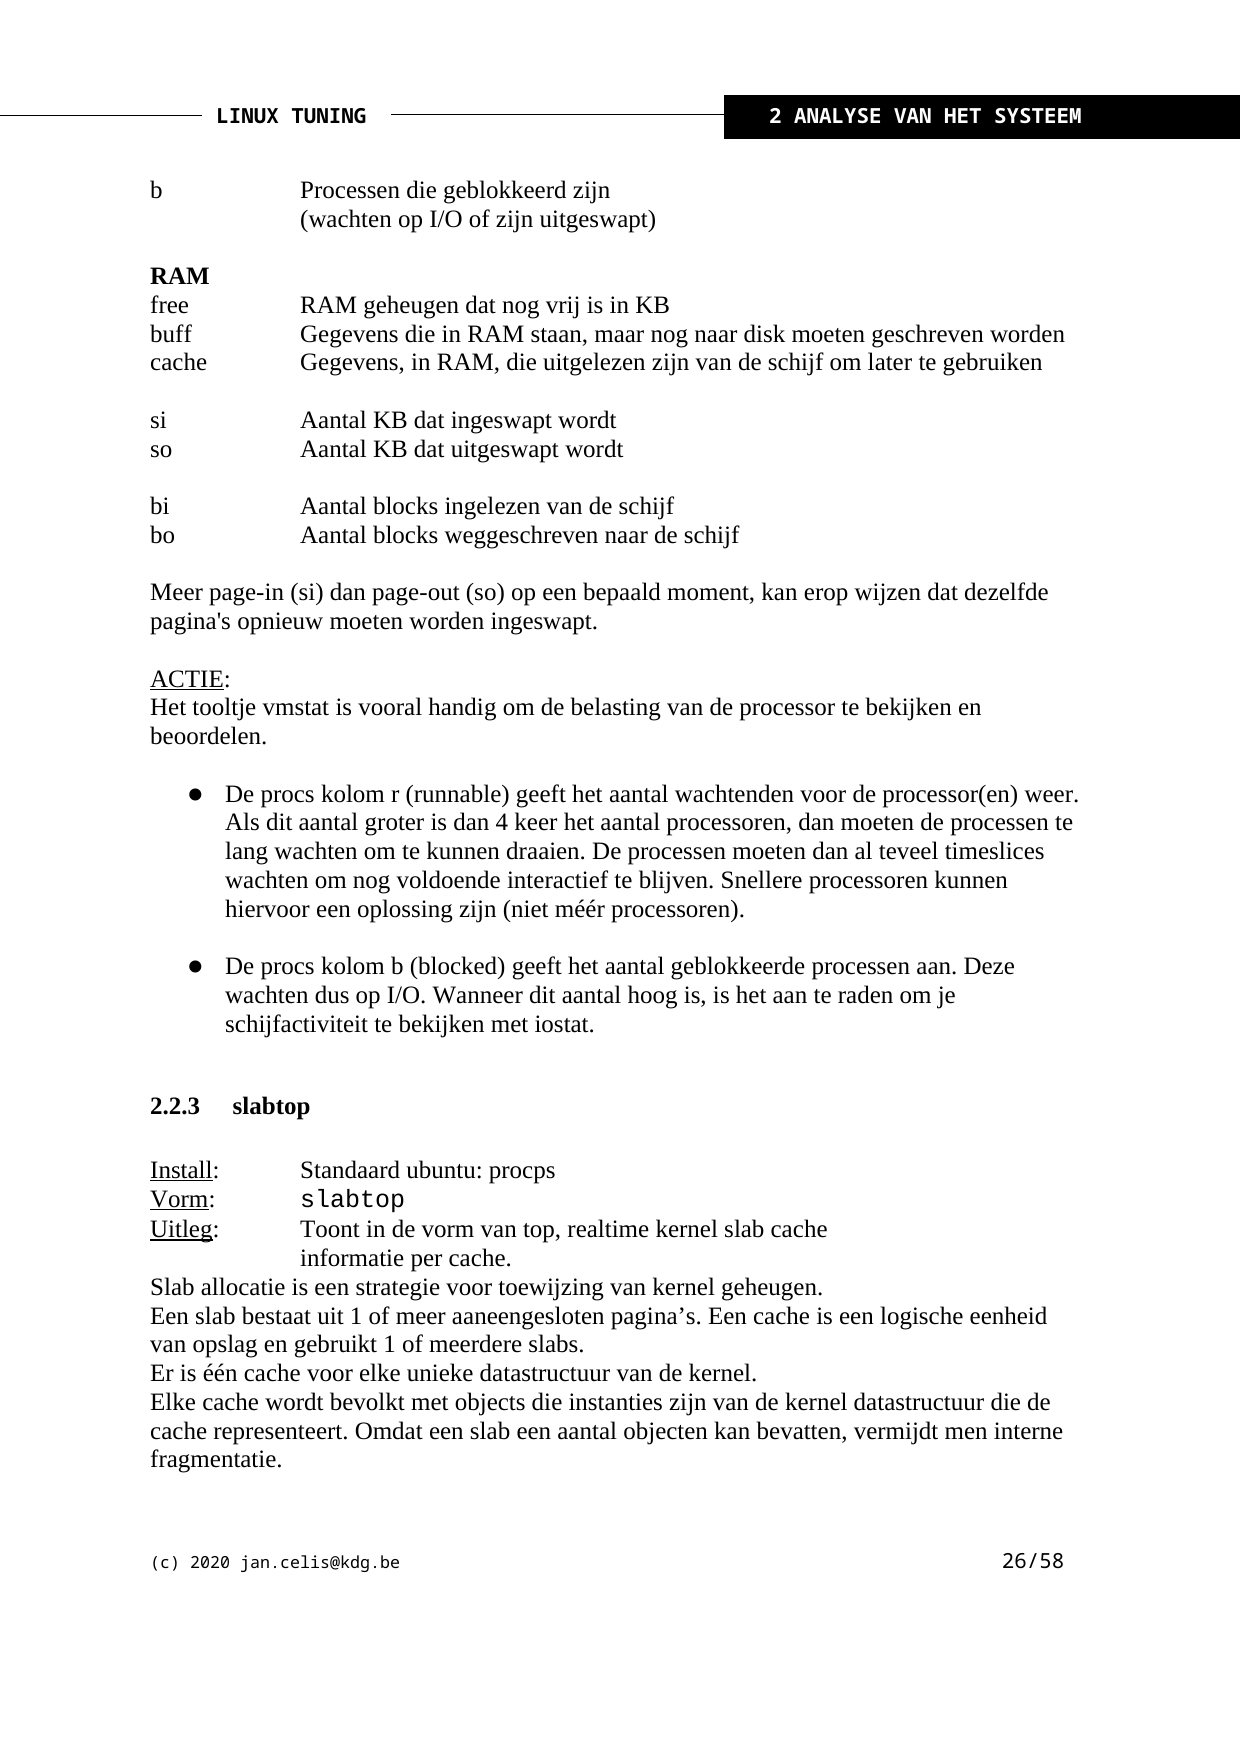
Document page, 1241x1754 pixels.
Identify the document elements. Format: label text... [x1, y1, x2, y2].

text Elke cache wordt bevolkt met objects die instanties zijn van de kernel datastructuur die de cache representeert. Omdat een slab een aantal objecten kan bevatten, vermijdt men interne fragmentatie. [150, 1387, 1081, 1473]
text Het tooltje vmstat is vooral handig om de belasting van de processor te bekijken en beoordelen. [150, 692, 1081, 750]
text cache Gegevens, in RAM, die uitgelezen zijn van de schijf om later te gebruiken [150, 347, 1081, 376]
text free RAM geheugen dat nog vrij is in KB [150, 290, 1081, 319]
list De procs kolom b (blocked) geeft het aantal geblokkeerde processen aan. Deze wachten dus op I/O. Wanneer dit aantal hoog is, is het aan te raden om je schijfactiviteit te bekijken met iostat. [187, 951, 1081, 1037]
text b Processen die geblokkeerd zijn (wachten op I/O of zijn uitgeswapt) [150, 175, 1081, 232]
text Meer page-in (si) dan page-out (so) op een bepaald moment, kan erop wijzen dat dezelfde pagina's opnieuw moeten worden ingeswapt. [150, 577, 1081, 635]
text Install: Standaard ubuntu: procps [150, 1155, 1081, 1184]
text Slab allocatie is een strategie voor toewijzing van kernel geheugen. [150, 1272, 1081, 1301]
text Een slab bestaat uit 1 of meer aaneengesloten pagina’s. Een cache is een logische eenheid van opslag en gebruikt 1 of meerdere slabs. [150, 1301, 1081, 1358]
text Er is één cache voor elke unieke datastructuur van de kernel. [150, 1358, 1081, 1387]
text RAM [150, 261, 1081, 290]
text bi Aantal blocks ingelezen van de schijf [150, 491, 1081, 520]
text buff Gegevens die in RAM staan, maar nog naar disk moeten geschreven worden [150, 319, 1081, 347]
list De procs kolom r (runnable) geeft het aantal wachtenden voor de processor(en) weer. Als dit aantal groter is dan 4 keer het aantal processoren, dan moeten de processen te lang wachten om te kunnen draaien. De processen moeten dan al teveel timeslices wachten om nog voldoende interactief te blijven. Snellere processoren kunnen hiervoor een oplossing zijn (niet méér processoren). [187, 779, 1081, 922]
text Vorm: slabtop [150, 1184, 1081, 1214]
text ACTIE: [150, 664, 1081, 692]
text Uitleg: Toont in de vorm van top, realtime kernel slab cache informatie per cache. [150, 1214, 1081, 1272]
text si Aantal KB dat ingeswapt wordt [150, 405, 1081, 434]
subtitle slabtop [150, 1091, 1081, 1120]
text so Aantal KB dat uitgeswapt wordt [150, 434, 1081, 462]
text bo Aantal blocks weggeschreven naar de schijf [150, 520, 1081, 549]
